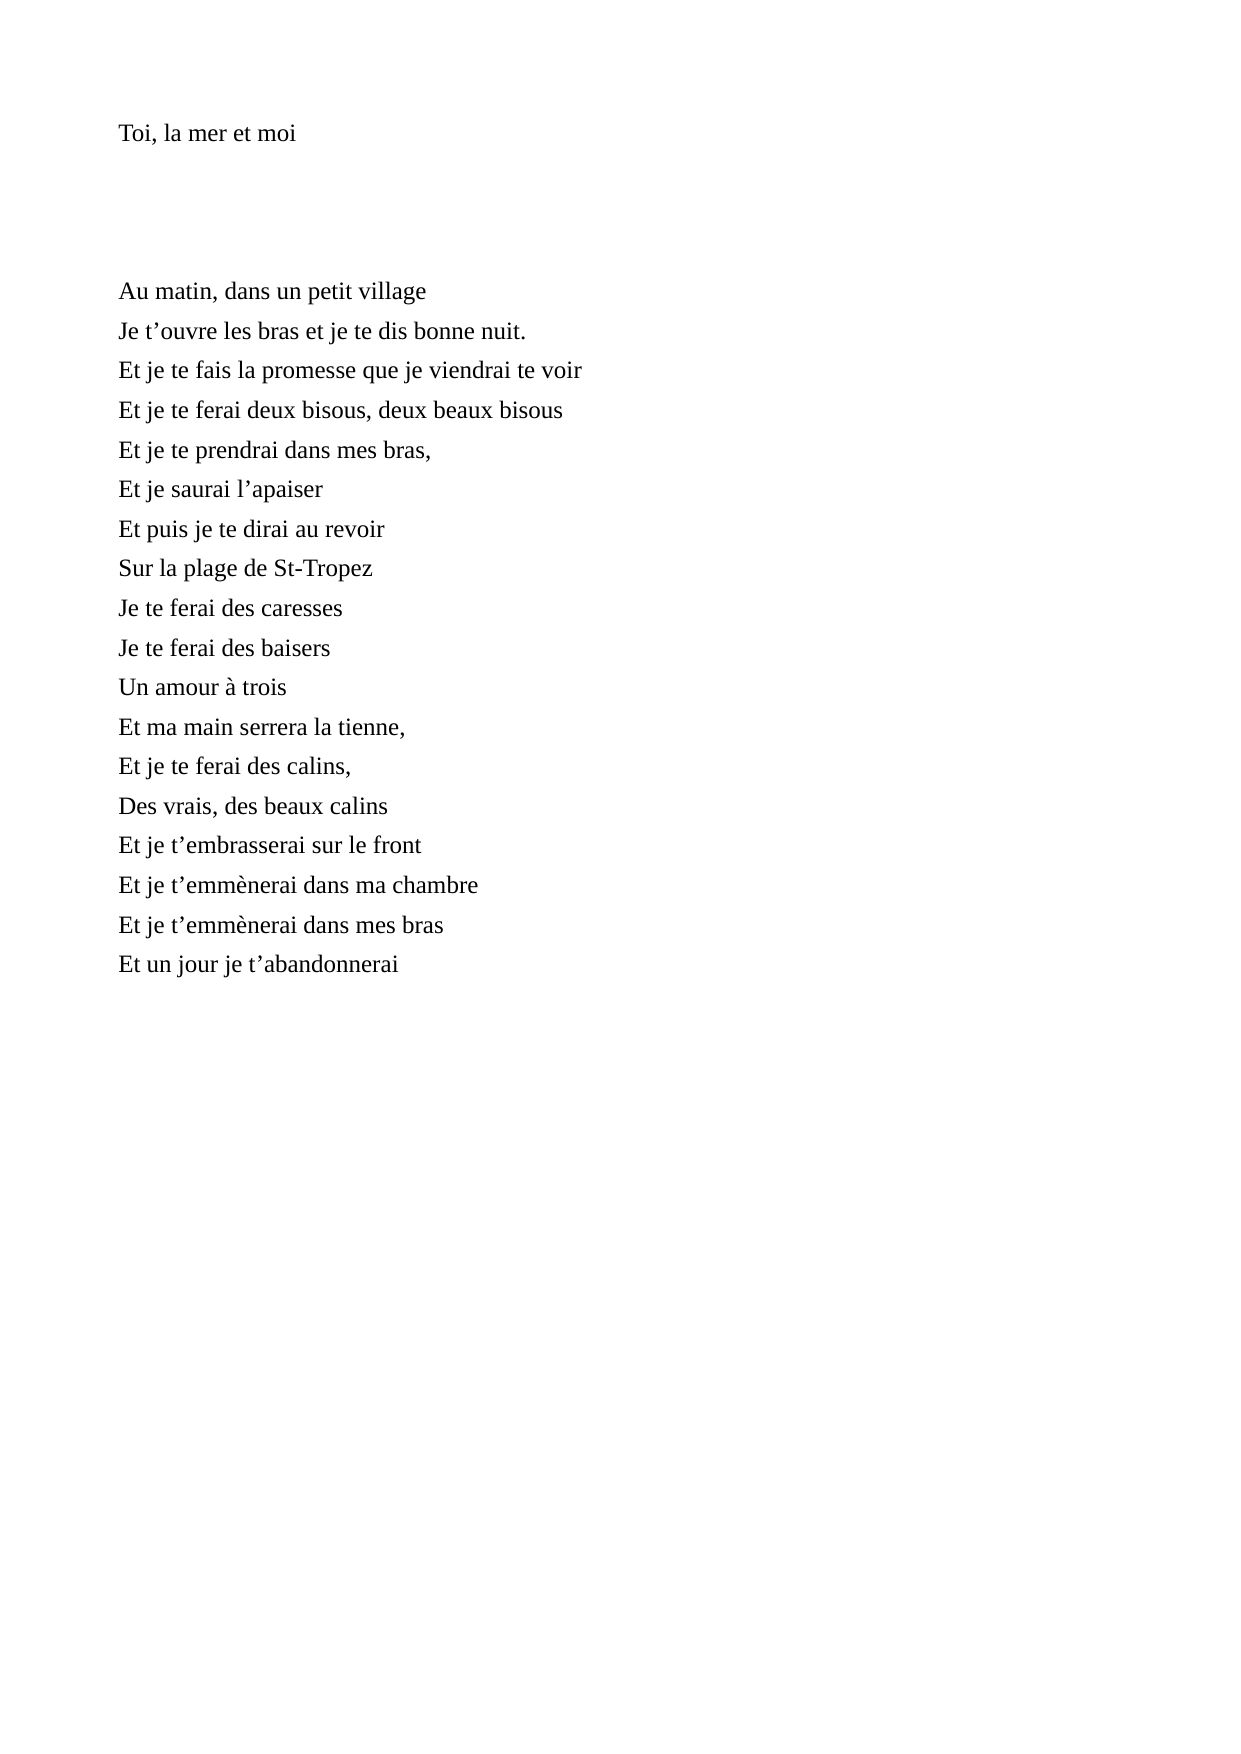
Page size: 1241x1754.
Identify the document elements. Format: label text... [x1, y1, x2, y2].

text Et ma main serrera la tienne, [118, 712, 1122, 741]
text Je te ferai des caresses [118, 593, 1122, 622]
text Et je te fais la promesse que je viendrai te voir [118, 356, 1122, 384]
text Et je t’embrasserai sur le front [118, 831, 1122, 859]
text Je te ferai des baisers [118, 633, 1122, 661]
text Au matin, dans un petit village [118, 276, 1122, 305]
text Un amour à trois [118, 672, 1122, 701]
text Des vrais, des beaux calins [118, 791, 1122, 820]
text Sur la plage de St-Tropez [118, 553, 1122, 582]
text Et je t’emmènerai dans ma chambre [118, 870, 1122, 899]
text Toi, la mer et moi [118, 118, 1122, 147]
text Je t’ouvre les bras et je te dis bonne nuit. [118, 316, 1122, 345]
text Et je te ferai des calins, [118, 751, 1122, 780]
text Et je te prendrai dans mes bras, [118, 435, 1122, 463]
text Et puis je te dirai au revoir [118, 514, 1122, 543]
text Et un jour je t’abandonnerai [118, 949, 1122, 978]
text Et je t’emmènerai dans mes bras [118, 910, 1122, 938]
text Et je te ferai deux bisous, deux beaux bisous [118, 395, 1122, 424]
text Et je saurai l’apaiser [118, 474, 1122, 503]
